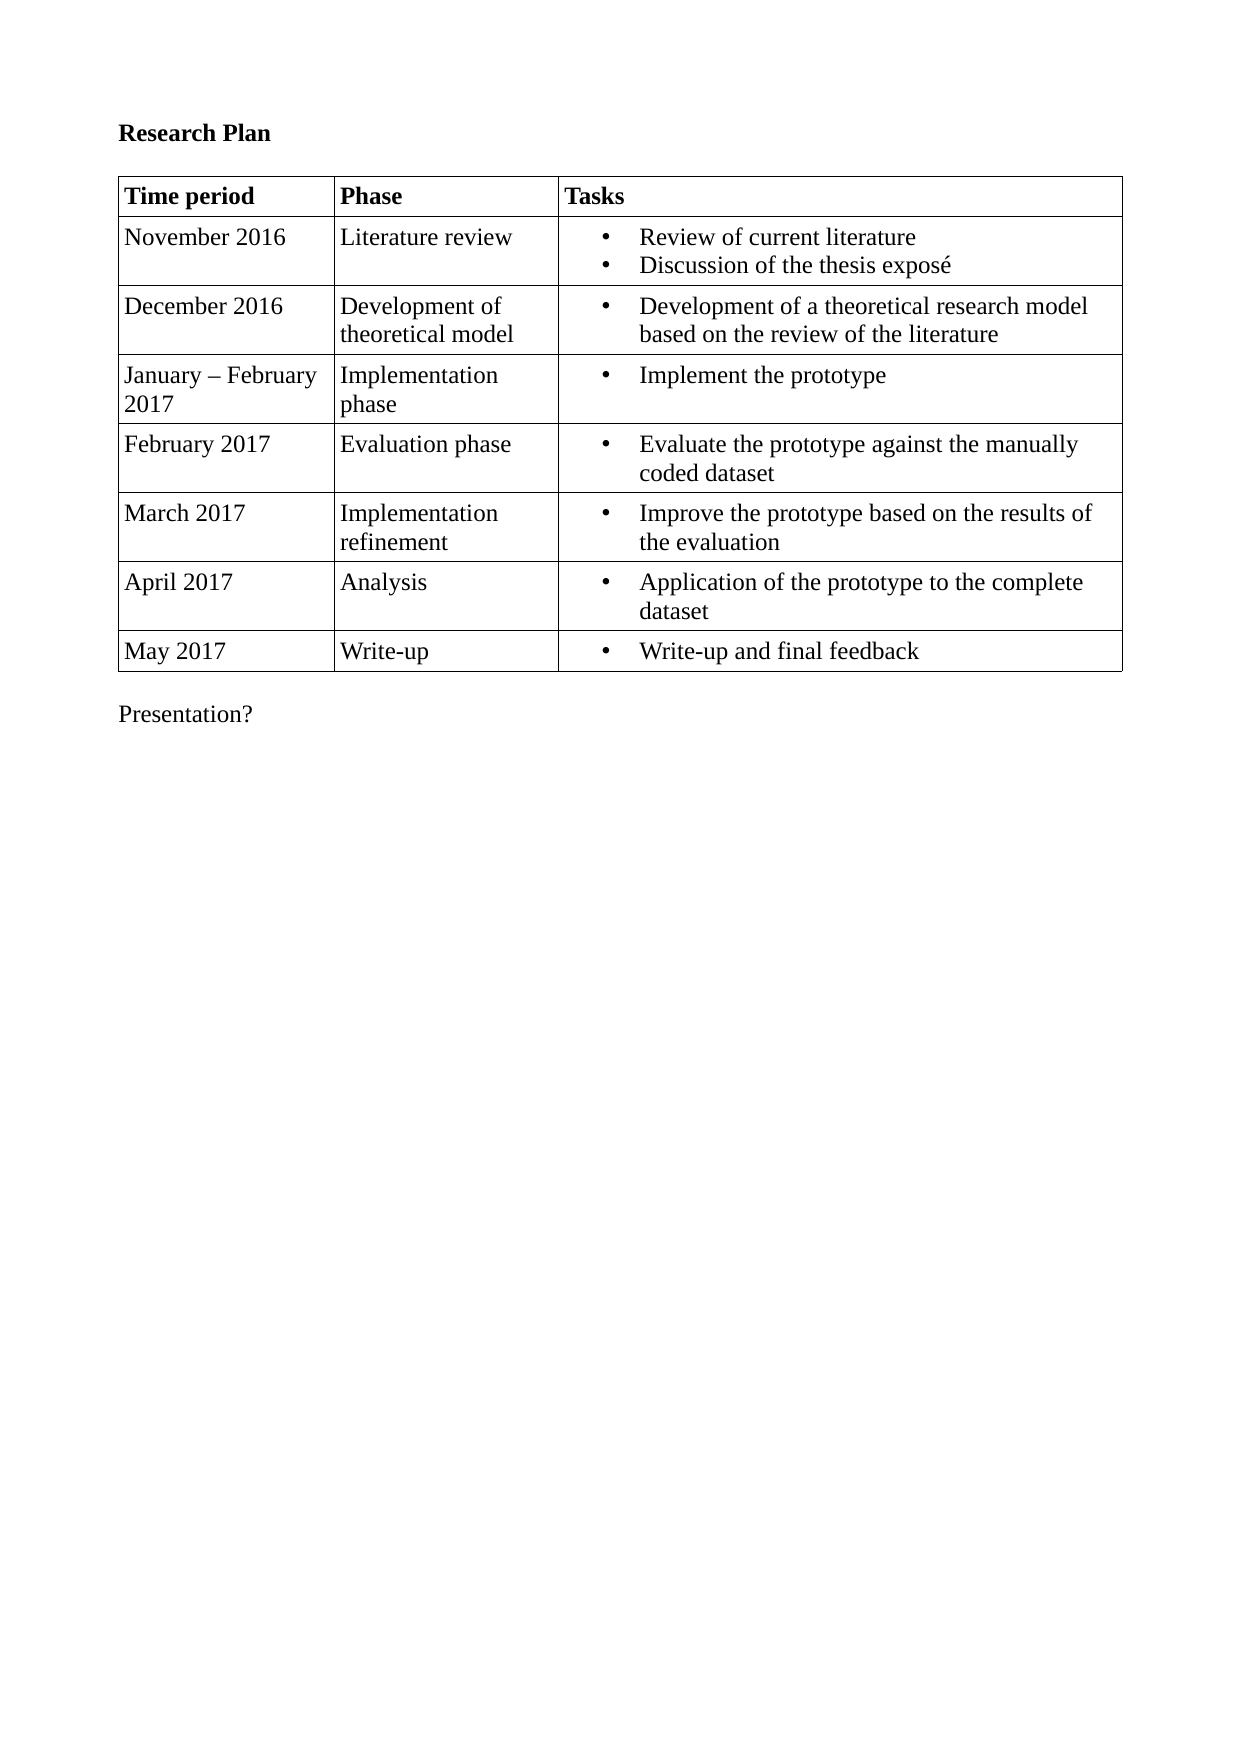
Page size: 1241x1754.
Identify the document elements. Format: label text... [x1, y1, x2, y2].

table_cell Literature review [335, 217, 558, 285]
text Presentation? [118, 699, 1122, 728]
table_cell May 2017 [119, 631, 334, 671]
table_header Tasks [559, 177, 1122, 216]
table_cell Evaluate the prototype against the manually coded dataset [559, 424, 1122, 492]
table_cell Implement the prototype [559, 355, 1122, 423]
table_cell January – February 2017 [119, 355, 334, 423]
table_cell Implementation refinement [335, 493, 558, 561]
table_cell Review of current literature Discussion of the thesis exposé [559, 217, 1122, 285]
table_cell November 2016 [119, 217, 334, 285]
table_cell February 2017 [119, 424, 334, 492]
table_cell Write-up [335, 631, 558, 671]
table_header Phase [335, 177, 558, 216]
table_cell December 2016 [119, 286, 334, 354]
table_cell Development of theoretical model [335, 286, 558, 354]
table_cell April 2017 [119, 562, 334, 630]
table_cell Evaluation phase [335, 424, 558, 492]
text Research Plan [118, 118, 1122, 147]
table_header Time period [119, 177, 334, 216]
table_cell March 2017 [119, 493, 334, 561]
table_cell Implementation phase [335, 355, 558, 423]
table_cell Analysis [335, 562, 558, 630]
table_cell Application of the prototype to the complete dataset [559, 562, 1122, 630]
table_cell Improve the prototype based on the results of the evaluation [559, 493, 1122, 561]
table_cell Write-up and final feedback [559, 631, 1122, 671]
table_cell Development of a theoretical research model based on the review of the literature [559, 286, 1122, 354]
